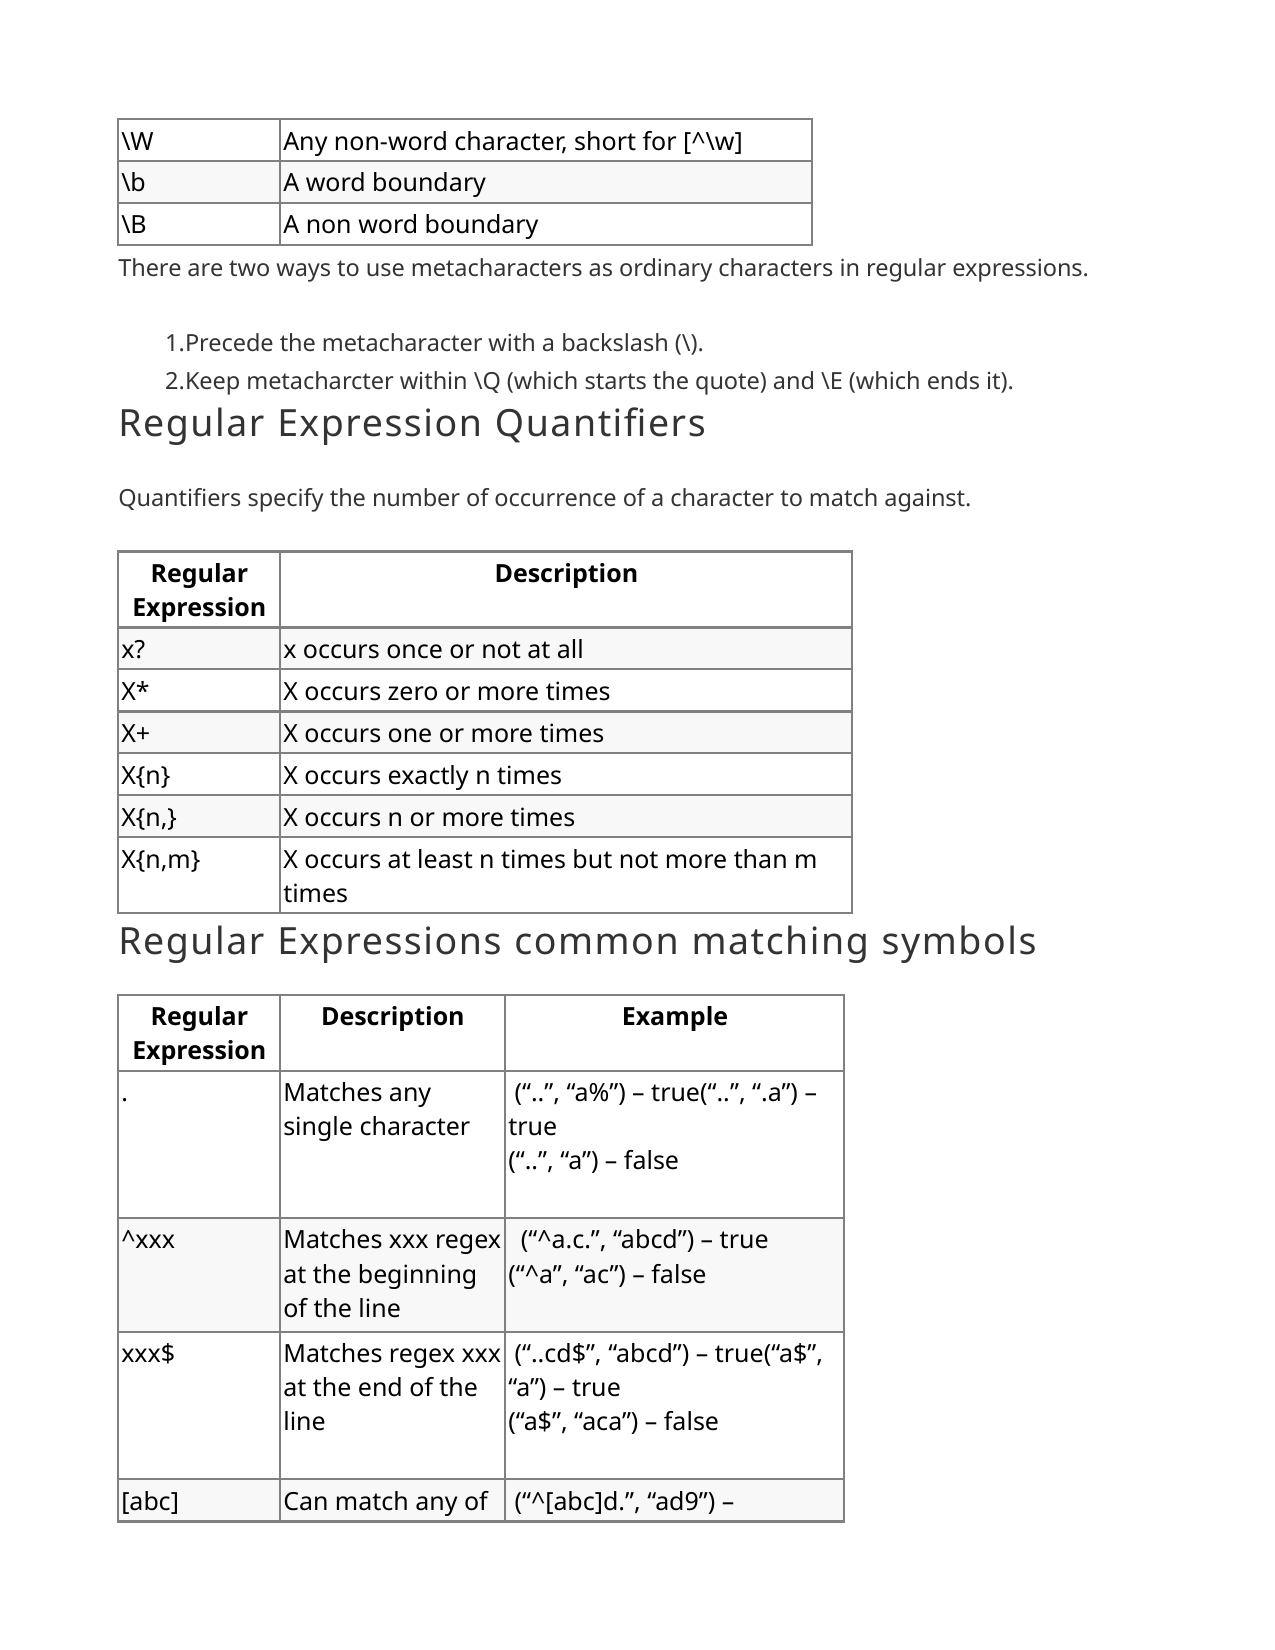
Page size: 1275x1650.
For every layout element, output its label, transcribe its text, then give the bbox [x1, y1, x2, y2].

table_header Regular Expression [119, 553, 279, 626]
table_cell (“^[abc]d.”, “ad9”) – [506, 1480, 843, 1520]
table_cell X occurs zero or more times [281, 670, 851, 710]
list Precede the metacharacter with a backslash (\). [118, 321, 1157, 359]
table_cell (“..”, “a%”) – true(“..”, “.a”) – true (“..”, “a”) – false [506, 1072, 843, 1217]
table_cell . [119, 1072, 279, 1217]
table_cell xxx$ [119, 1333, 279, 1478]
table_cell \b [119, 162, 279, 202]
table_cell [abc] [119, 1480, 279, 1520]
table_cell X occurs exactly n times [281, 754, 851, 794]
table_cell X{n,} [119, 796, 279, 836]
table_cell A word boundary [281, 162, 811, 202]
table_cell (“..cd$”, “abcd”) – true(“a$”, “a”) – true (“a$”, “aca”) – false [506, 1333, 843, 1478]
table_cell X* [119, 670, 279, 710]
subtitle Regular Expression Quantifiers [118, 396, 1157, 447]
table_cell Matches any single character [281, 1072, 504, 1217]
table_header Example [506, 996, 843, 1069]
table_cell x occurs once or not at all [281, 629, 851, 668]
table_header Description [281, 996, 504, 1069]
table_cell X occurs n or more times [281, 796, 851, 836]
table_cell X{n,m} [119, 838, 279, 912]
table_cell Matches regex xxx at the end of the line [281, 1333, 504, 1478]
table_cell A non word boundary [281, 204, 811, 244]
text There are two ways to use metacharacters as ordinary characters in regular expressions. [118, 246, 1157, 284]
table_header Regular Expression [119, 996, 279, 1069]
table_cell ^xxx [119, 1219, 279, 1331]
text Quantifiers specify the number of occurrence of a character to match against. [118, 475, 1157, 513]
table_cell X occurs one or more times [281, 713, 851, 752]
table_cell Can match any of [281, 1480, 504, 1520]
table_cell X occurs at least n times but not more than m times [281, 838, 851, 912]
table_cell Matches xxx regex at the beginning of the line [281, 1219, 504, 1331]
table_cell X{n} [119, 754, 279, 794]
table_cell \W [119, 120, 279, 160]
table_cell \B [119, 204, 279, 244]
table_cell (“^a.c.”, “abcd”) – true (“^a”, “ac”) – false [506, 1219, 843, 1331]
table_cell Any non-word character, short for [^\w] [281, 120, 811, 160]
table_header Description [281, 553, 851, 626]
table_cell x? [119, 629, 279, 668]
subtitle Regular Expressions common matching symbols [118, 914, 1157, 965]
list Keep metacharcter within \Q (which starts the quote) and \E (which ends it). [118, 359, 1157, 396]
table_cell X+ [119, 713, 279, 752]
